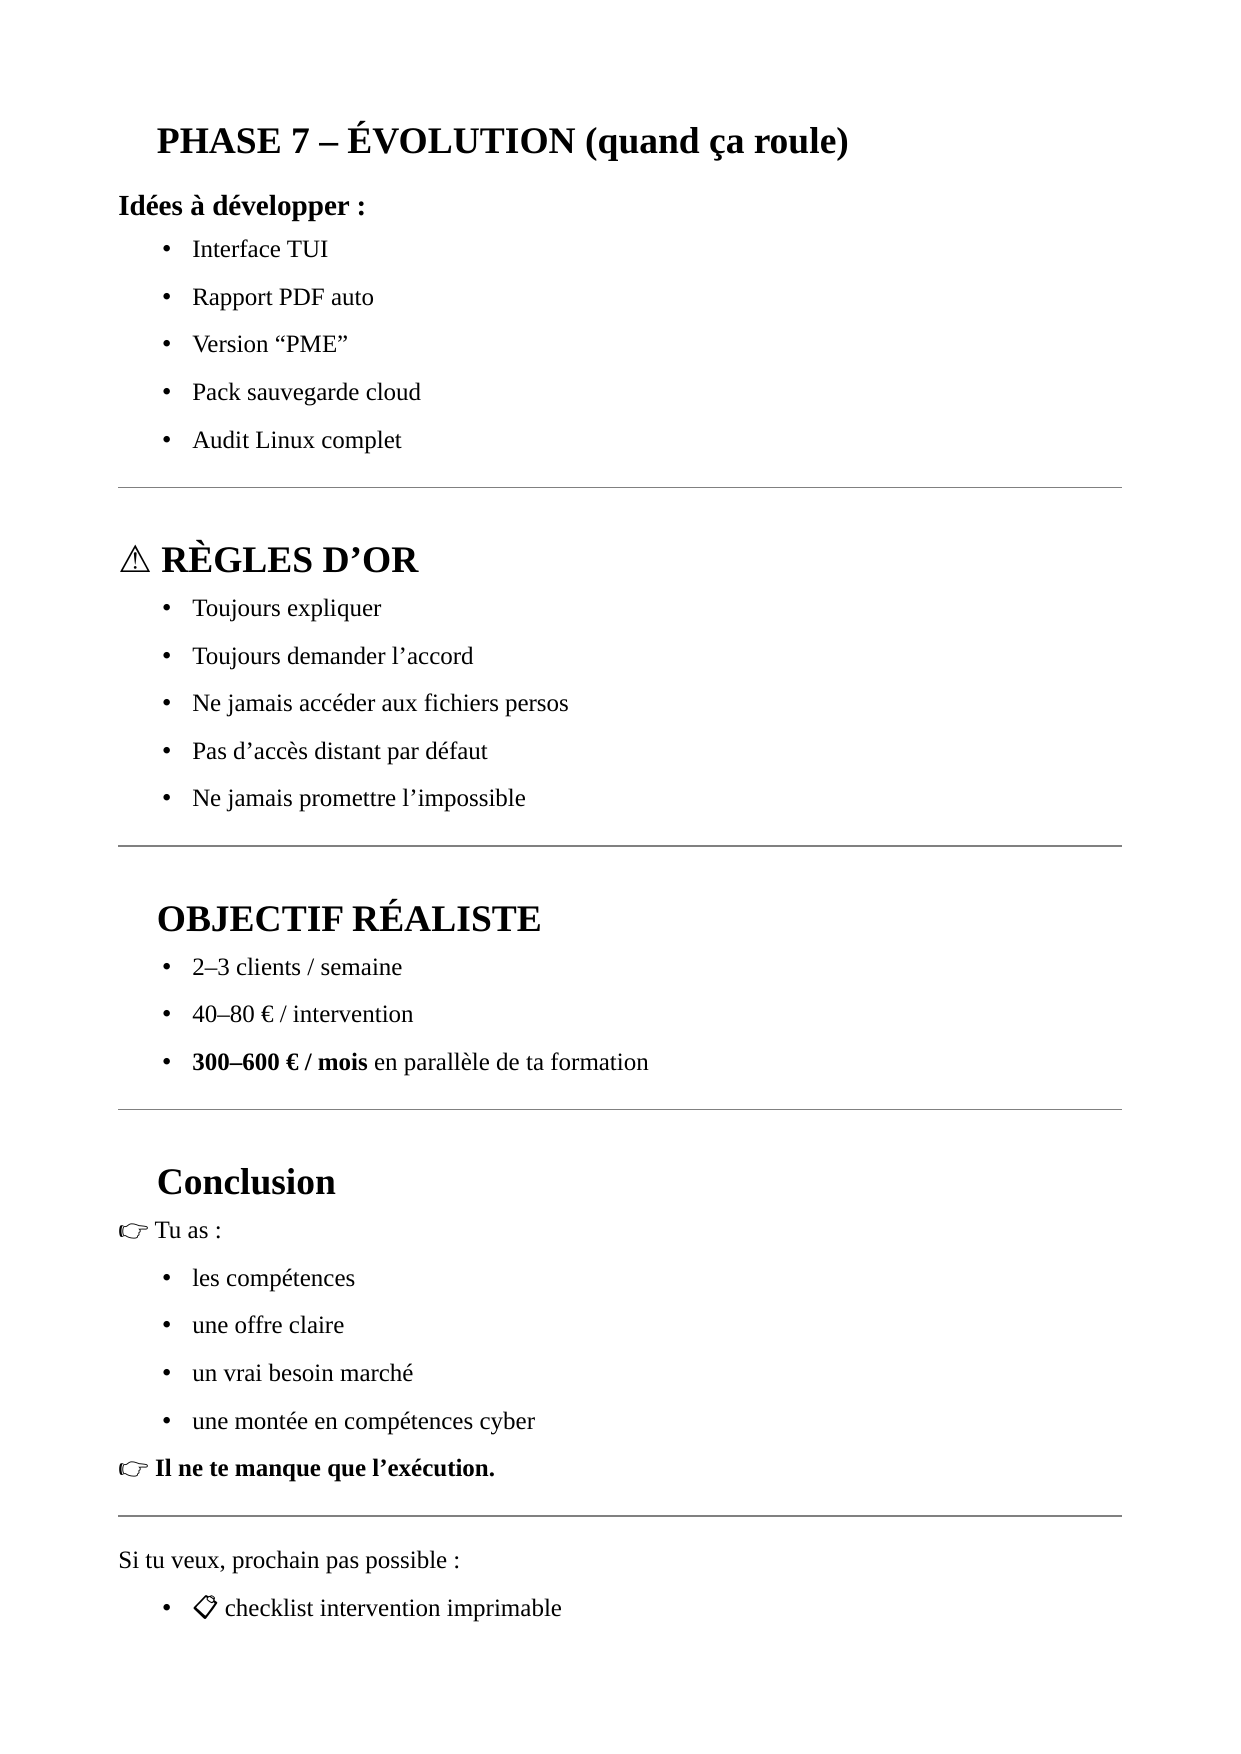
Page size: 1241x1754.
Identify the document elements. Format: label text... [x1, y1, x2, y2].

text 👉 Il ne te manque que l’exécution. [118, 1453, 1122, 1482]
text Si tu veux, prochain pas possible : [118, 1545, 1122, 1574]
list 📋 checklist intervention imprimable [162, 1593, 1122, 1622]
list 300–600 € / mois en parallèle de ta formation [162, 1047, 1122, 1076]
subtitle 🔥 Conclusion [118, 1160, 1122, 1203]
list Audit Linux complet [162, 425, 1122, 453]
list Rapport PDF auto [162, 282, 1122, 311]
subtitle 🎯 OBJECTIF RÉALISTE [118, 896, 1122, 939]
list les compétences [162, 1263, 1122, 1292]
list Toujours demander l’accord [162, 641, 1122, 669]
subtitle ⚠️ RÈGLES D’OR [118, 537, 1122, 581]
subtitle Idées à développer : [118, 188, 1122, 222]
list un vrai besoin marché [162, 1358, 1122, 1387]
list Ne jamais accéder aux fichiers persos [162, 688, 1122, 717]
list Pas d’accès distant par défaut [162, 736, 1122, 765]
list 2–3 clients / semaine [162, 952, 1122, 981]
list Version “PME” [162, 329, 1122, 358]
list Toujours expliquer [162, 593, 1122, 622]
text 👉 Tu as : [118, 1215, 1122, 1244]
list une offre claire [162, 1311, 1122, 1339]
list Ne jamais promettre l’impossible [162, 783, 1122, 812]
list 40–80 € / intervention [162, 999, 1122, 1028]
list Pack sauvegarde cloud [162, 377, 1122, 406]
subtitle 🚀 PHASE 7 – ÉVOLUTION (quand ça roule) [118, 118, 1122, 161]
list Interface TUI [162, 234, 1122, 263]
list une montée en compétences cyber [162, 1406, 1122, 1434]
